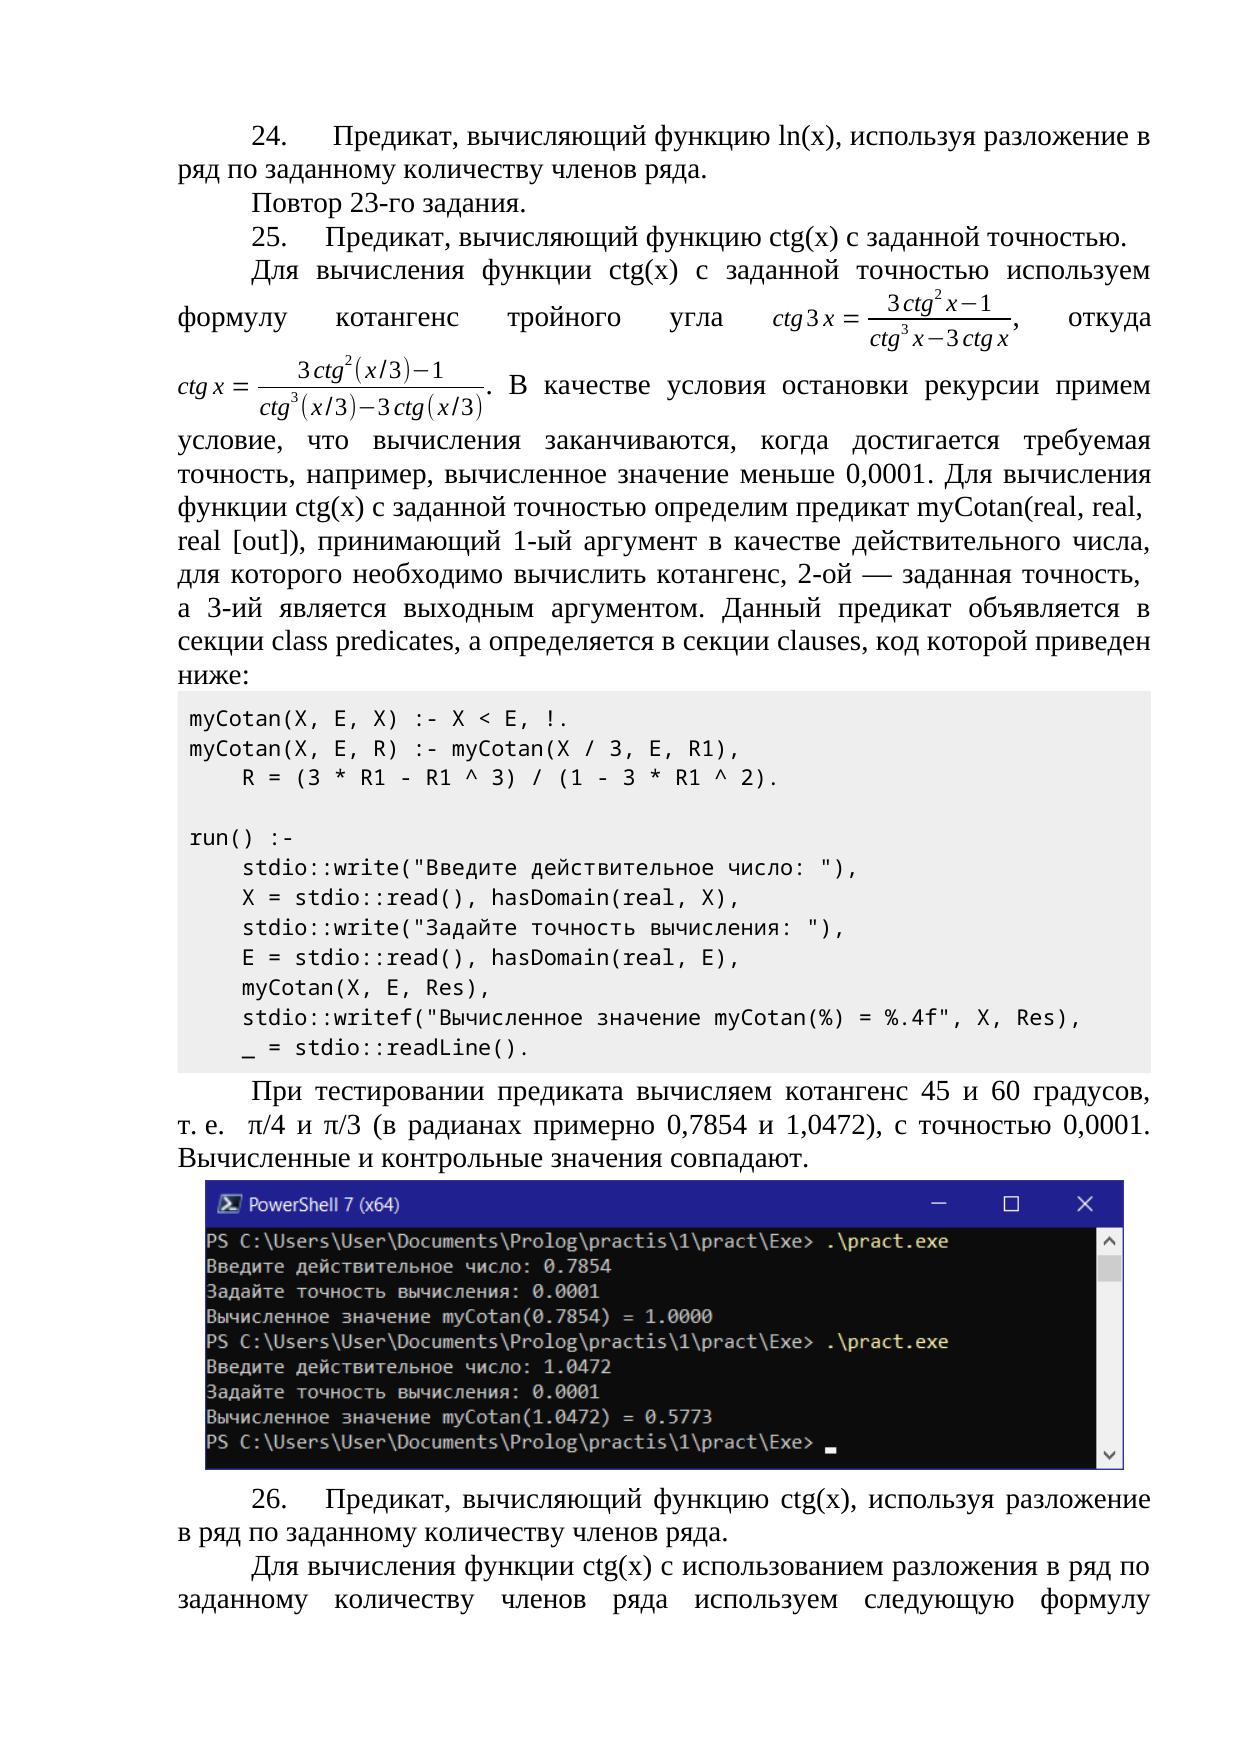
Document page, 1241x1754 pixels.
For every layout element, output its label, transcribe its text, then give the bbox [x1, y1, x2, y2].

text Для вычисления функции ctg(x) с заданной точностью используем формулу котангенс тройного угла , откуда . В качестве условия остановки рекурсии примем условие, что вычисления заканчиваются, когда достигается требуемая точность, например, вычисленное значение меньше 0,0001. Для вычисления функции ctg(x) с заданной точностью определим предикат myCotan(real, real, real [out]), принимающий 1-ый аргумент в качестве действительного числа, для которого необходимо вычислить котангенс, 2-ой — заданная точность, а 3-ий является выходным аргументом. Данный предикат объявляется в секции class predicates, а определяется в секции clauses, код которой приведен ниже: [177, 252, 1152, 691]
text При тестировании предиката вычисляем котангенс 45 и 60 градусов, т. е. π/4 и π/3 (в радианах примерно 0,7854 и 1,0472), с точностью 0,0001. Вычисленные и контрольные значения совпадают. [177, 691, 1152, 1174]
text Для вычисления функции ctg(x) с использованием разложения в ряд по заданному количеству членов ряда используем следующую формулу . В качестве условия остановки рекурсии примем условие, что при , согласно формуле разложения, . Дополнительно, для вычисления используем предикат вычисления факториала числа factor(integer, integer [out]), принимающий аргумент как целое число и возвращающий результат вторым аргументом. Так же в формуле используется число Бернулли B2n, которое зададим магическим способом для n не больших 10!! Для вычисления котангенса определим предикат myCotanR(real, integer, real [out]), принимающий 1-ый аргумент в качестве действительного числа, для которого необходимо вычислить котангенс, 2-ой — заданное количество членов ряда, а 3-ий является выходным аргументом. Данные предикаты объявляются в секции class predicates, а определяются в секции clauses, код которой приведен ниже: [177, 1548, 1152, 1615]
list Предикат, вычисляющий функцию ctg(x) с заданной точностью. [177, 219, 1152, 252]
text Повтор 23-го задания. [177, 185, 1152, 219]
list Предикат, вычисляющий функцию ln(x), используя разложение в ряд по заданному количеству членов ряда. [177, 118, 1152, 185]
list Предикат, вычисляющий функцию ctg(x), используя разложение в ряд по заданному количеству членов ряда. [177, 1186, 1152, 1548]
picture [205, 1180, 1124, 1470]
